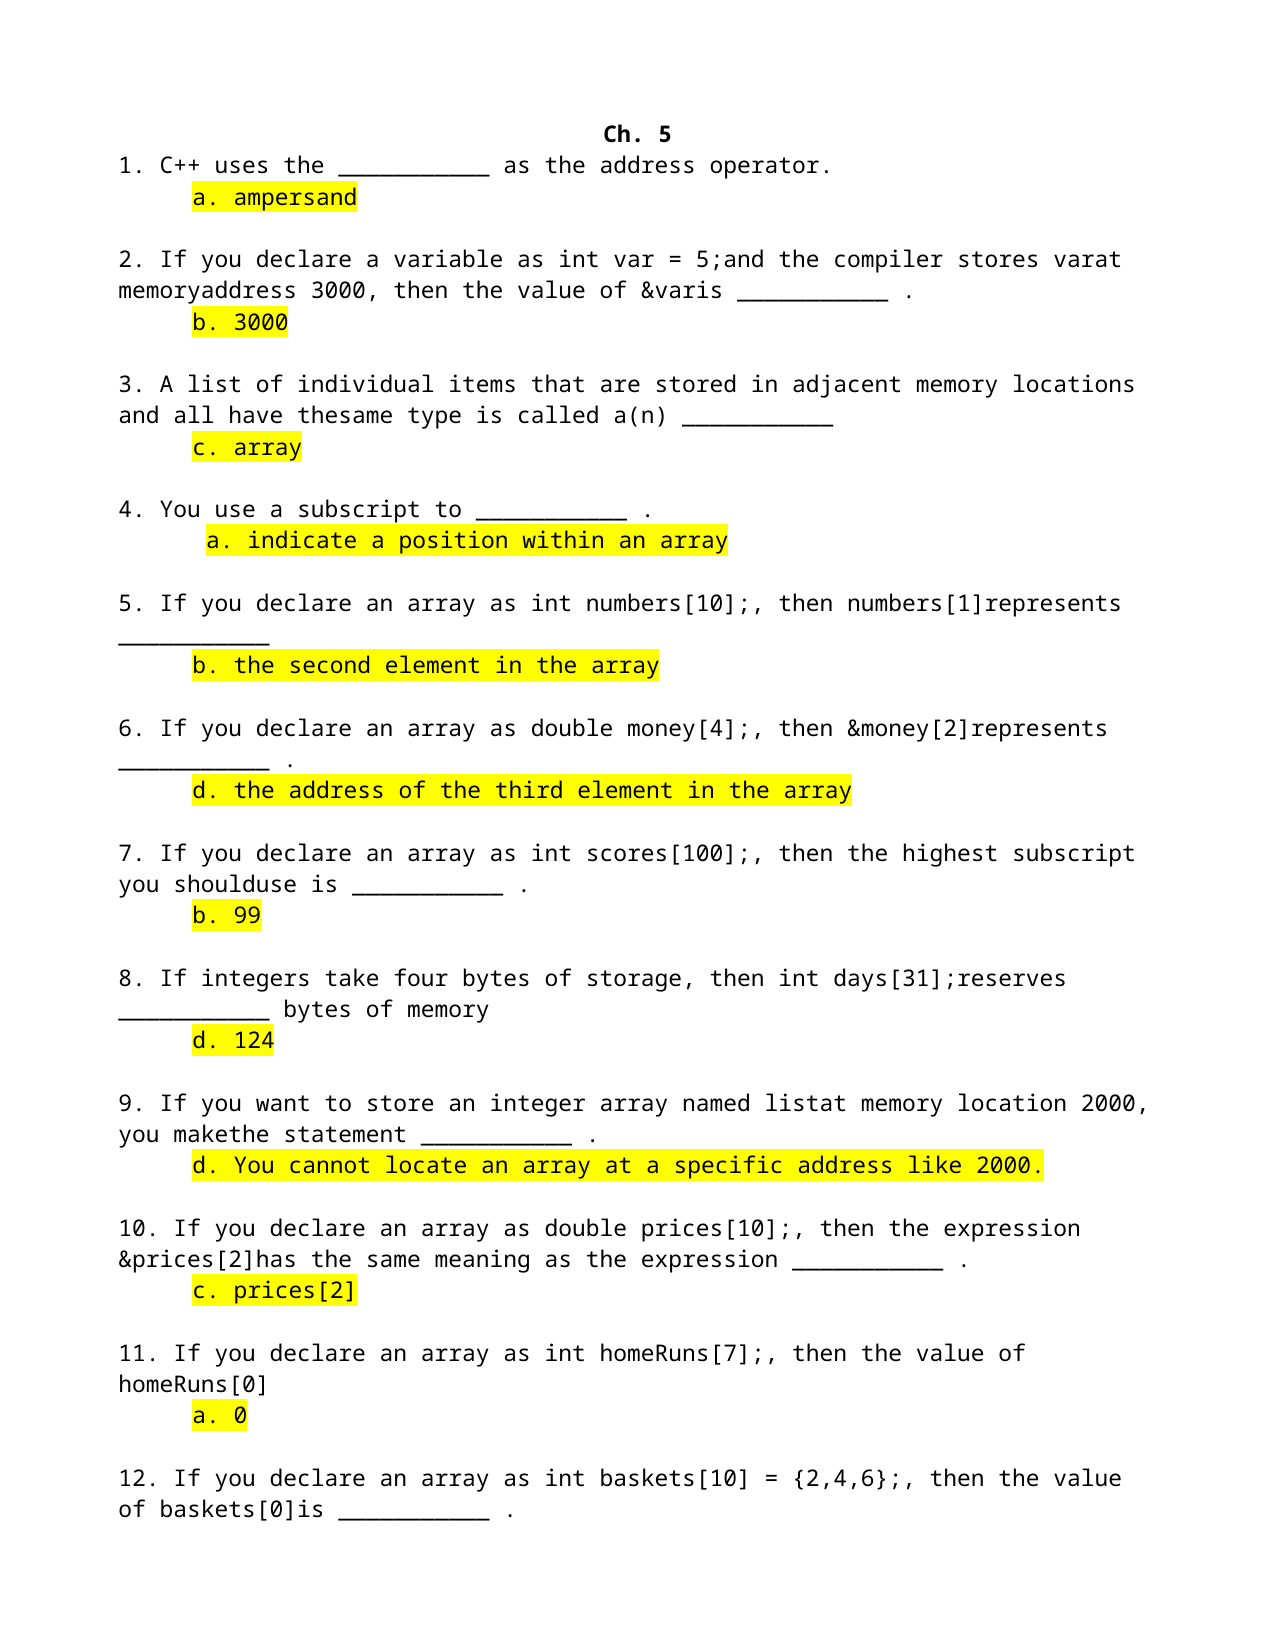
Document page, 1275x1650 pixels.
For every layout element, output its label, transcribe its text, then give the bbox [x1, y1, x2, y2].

text Ch. 5 [118, 118, 1157, 149]
text 7. If you declare an array as int scores[100];, then the highest subscript you shoulduse is ___________ . [118, 837, 1157, 899]
text 10. If you declare an array as double prices[10];, then the expression &prices[2]has the same meaning as the expression ___________ . [118, 1212, 1157, 1274]
text b. 99 [118, 899, 1157, 962]
text 9. If you want to store an integer array named listat memory location 2000, you makethe statement ___________ . [118, 1087, 1157, 1149]
text 5. If you declare an array as int numbers[10];, then numbers[1]represents ___________ [118, 587, 1157, 649]
text 4. You use a subscript to ___________ . a. indicate a position within an array [118, 493, 1157, 556]
text 8. If integers take four bytes of storage, then int days[31];reserves ___________ bytes of memory [118, 962, 1157, 1024]
text 3. A list of individual items that are stored in adjacent memory locations and all have thesame type is called a(n) ___________ [118, 368, 1157, 431]
text a. ampersand [118, 181, 1157, 243]
text d. 124 [118, 1024, 1157, 1056]
text c. array [118, 431, 1157, 462]
text b. the second element in the array [118, 649, 1157, 712]
text 1. C++ uses the ___________ as the address operator. [118, 149, 1157, 181]
text 6. If you declare an array as double money[4];, then &money[2]represents ___________ . [118, 712, 1157, 774]
text d. the address of the third element in the array [118, 774, 1157, 806]
text d. You cannot locate an array at a specific address like 2000. [118, 1149, 1157, 1181]
text c. prices[2] [118, 1274, 1157, 1306]
text 12. If you declare an array as int baskets[10] = {2,4,6};, then the value of baskets[0]is ___________ . [118, 1462, 1157, 1524]
text 2. If you declare a variable as int var = 5;and the compiler stores varat memoryaddress 3000, then the value of &varis ___________ . [118, 243, 1157, 306]
text b. 3000 [118, 306, 1157, 368]
text a. 0 [118, 1399, 1157, 1462]
text 11. If you declare an array as int homeRuns[7];, then the value of homeRuns[0] [118, 1337, 1157, 1399]
